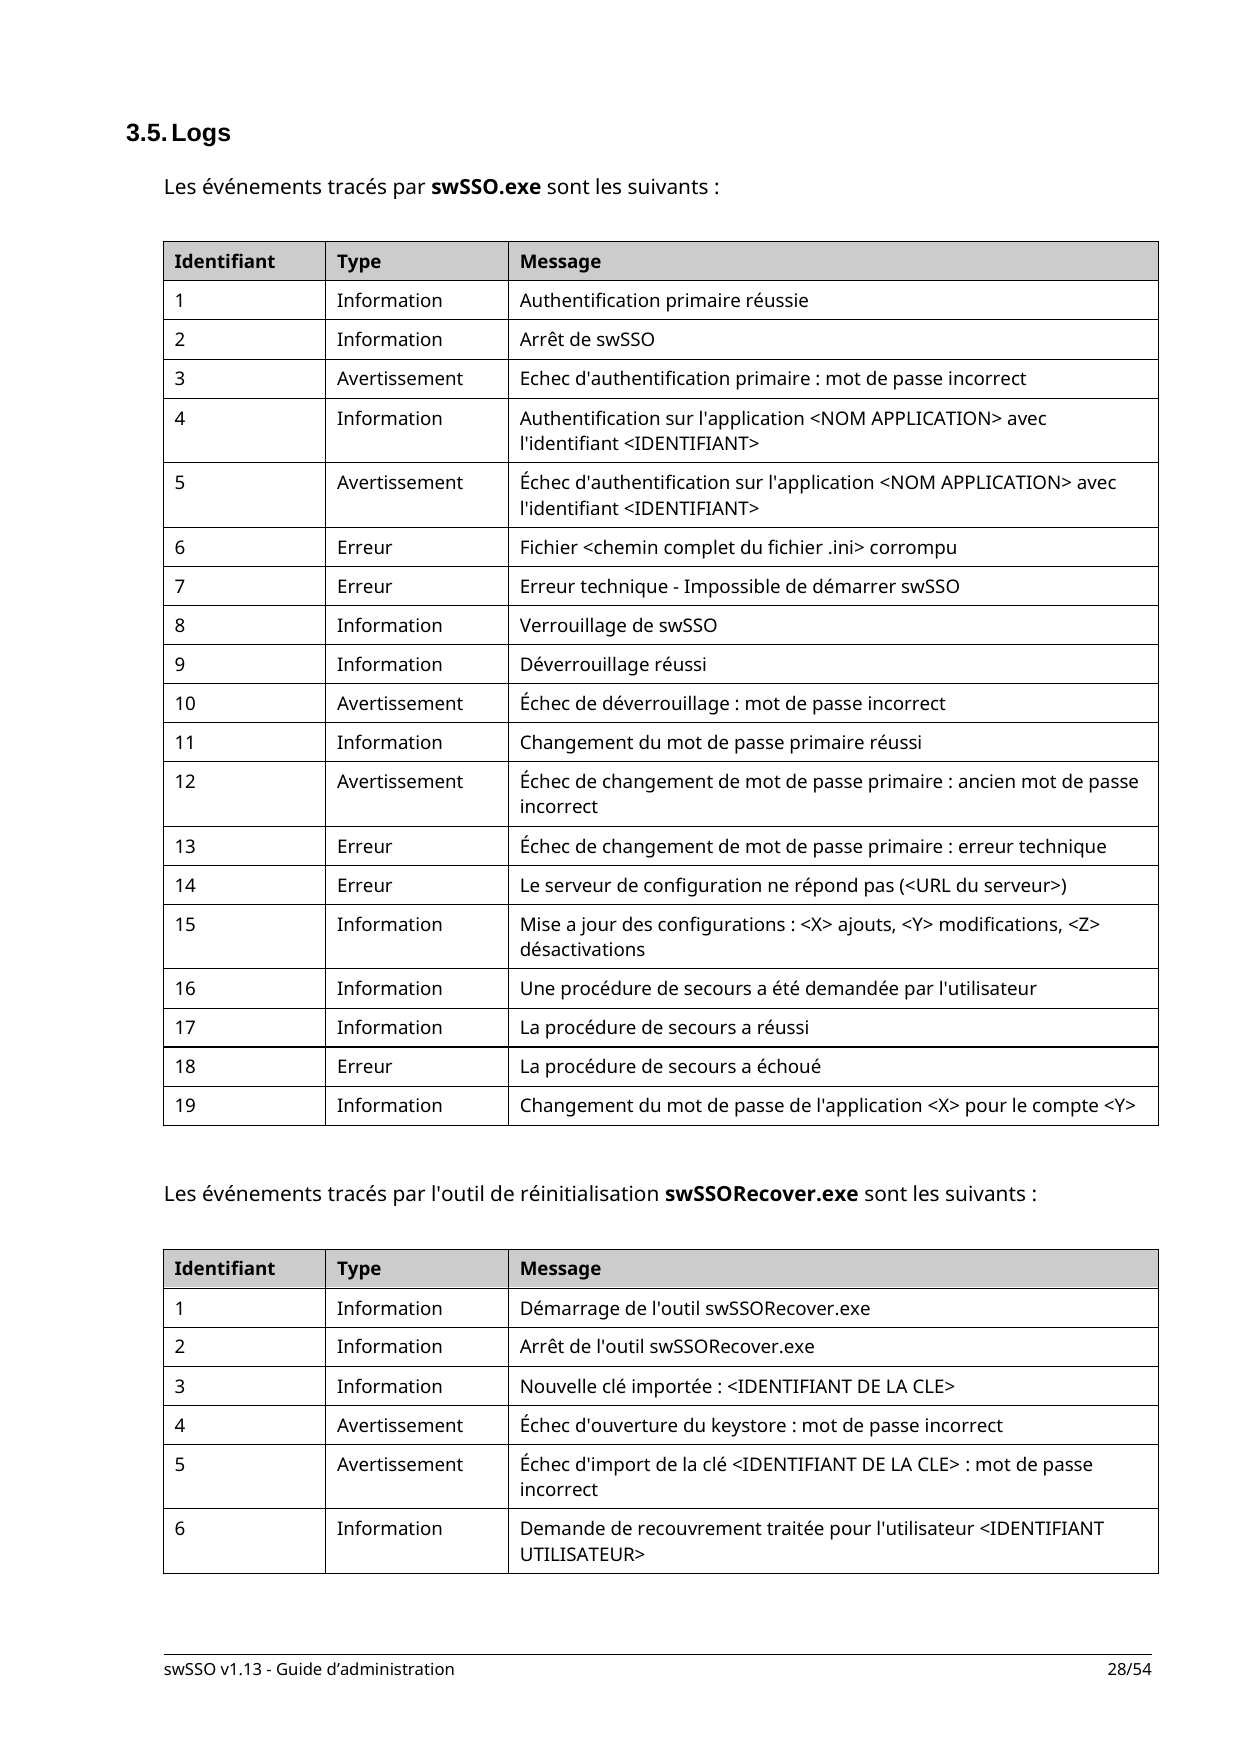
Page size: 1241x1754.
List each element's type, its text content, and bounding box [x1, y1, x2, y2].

table_header Identifiant [164, 1250, 325, 1287]
table_cell Erreur [326, 567, 508, 605]
table_cell 14 [164, 866, 325, 904]
table_cell Information [326, 723, 508, 761]
table_cell Changement du mot de passe de l'application <X> pour le compte <Y> [509, 1087, 1158, 1124]
table_cell Une procédure de secours a été demandée par l'utilisateur [509, 969, 1158, 1007]
table_cell Information [326, 1509, 508, 1573]
table_cell Avertissement [326, 762, 508, 826]
table_cell 12 [164, 762, 325, 826]
table_cell 5 [164, 1445, 325, 1508]
table_cell Echec d'authentification primaire : mot de passe incorrect [509, 360, 1158, 397]
table_cell 5 [164, 463, 325, 527]
table_cell Information [326, 1289, 508, 1327]
table_cell Nouvelle clé importée : <IDENTIFIANT DE LA CLE> [509, 1367, 1158, 1405]
table_cell 2 [164, 1328, 325, 1366]
table_header Type [326, 1250, 508, 1287]
table_cell 6 [164, 1509, 325, 1573]
table_cell Échec de changement de mot de passe primaire : ancien mot de passe incorrect [509, 762, 1158, 826]
table_cell Authentification primaire réussie [509, 281, 1158, 319]
table_cell Avertissement [326, 1406, 508, 1444]
table_cell 1 [164, 1289, 325, 1327]
table_cell 7 [164, 567, 325, 605]
table_cell Changement du mot de passe primaire réussi [509, 723, 1158, 761]
table_cell 6 [164, 528, 325, 566]
table_cell Information [326, 645, 508, 683]
table_cell Erreur [326, 827, 508, 865]
table_cell Information [326, 1087, 508, 1124]
table_header Identifiant [164, 242, 325, 280]
table_cell Information [326, 606, 508, 644]
table_cell Échec de déverrouillage : mot de passe incorrect [509, 684, 1158, 722]
table_cell 16 [164, 969, 325, 1007]
table_cell Authentification sur l'application <NOM APPLICATION> avec l'identifiant <IDENTIFIANT> [509, 399, 1158, 462]
table_cell Démarrage de l'outil swSSORecover.exe [509, 1289, 1158, 1327]
table_cell 18 [164, 1048, 325, 1086]
table_header Message [509, 1250, 1158, 1287]
table_cell 10 [164, 684, 325, 722]
table_header Type [326, 242, 508, 280]
table_cell Avertissement [326, 463, 508, 527]
table_cell Erreur [326, 866, 508, 904]
text Les événements tracés par l'outil de réinitialisation swSSORecover.exe sont les suivants : [164, 1179, 1152, 1207]
table_cell 19 [164, 1087, 325, 1124]
table_cell Erreur [326, 528, 508, 566]
table_cell Avertissement [326, 360, 508, 397]
table_cell 11 [164, 723, 325, 761]
table_cell Information [326, 399, 508, 462]
table_cell 1 [164, 281, 325, 319]
table_cell Avertissement [326, 684, 508, 722]
subtitle Logs [126, 118, 1152, 147]
table_cell Arrêt de swSSO [509, 320, 1158, 358]
table_cell 8 [164, 606, 325, 644]
table_cell 9 [164, 645, 325, 683]
table_cell Déverrouillage réussi [509, 645, 1158, 683]
table_cell 13 [164, 827, 325, 865]
table_cell Mise a jour des configurations : <X> ajouts, <Y> modifications, <Z> désactivations [509, 905, 1158, 968]
table_cell Information [326, 1009, 508, 1046]
table_cell Information [326, 281, 508, 319]
table_cell Information [326, 969, 508, 1007]
table_cell 4 [164, 399, 325, 462]
table_cell Information [326, 905, 508, 968]
table_cell Avertissement [326, 1445, 508, 1508]
table_cell Échec d'ouverture du keystore : mot de passe incorrect [509, 1406, 1158, 1444]
table_cell 2 [164, 320, 325, 358]
table_cell Échec d'import de la clé <IDENTIFIANT DE LA CLE> : mot de passe incorrect [509, 1445, 1158, 1508]
table_cell 3 [164, 1367, 325, 1405]
table_cell 17 [164, 1009, 325, 1046]
table_header Message [509, 242, 1158, 280]
table_cell Verrouillage de swSSO [509, 606, 1158, 644]
table_cell Arrêt de l'outil swSSORecover.exe [509, 1328, 1158, 1366]
table_cell 4 [164, 1406, 325, 1444]
text Les événements tracés par swSSO.exe sont les suivants : [164, 172, 1152, 200]
table_cell 15 [164, 905, 325, 968]
table_cell Erreur technique - Impossible de démarrer swSSO [509, 567, 1158, 605]
table_cell 3 [164, 360, 325, 397]
table_cell La procédure de secours a réussi [509, 1009, 1158, 1046]
table_cell Échec d'authentification sur l'application <NOM APPLICATION> avec l'identifiant <IDENTIFIANT> [509, 463, 1158, 527]
table_cell Le serveur de configuration ne répond pas (<URL du serveur>) [509, 866, 1158, 904]
table_cell Information [326, 1367, 508, 1405]
table_cell La procédure de secours a échoué [509, 1048, 1158, 1086]
table_cell Information [326, 320, 508, 358]
table_cell Demande de recouvrement traitée pour l'utilisateur <IDENTIFIANT UTILISATEUR> [509, 1509, 1158, 1573]
table_cell Fichier <chemin complet du fichier .ini> corrompu [509, 528, 1158, 566]
table_cell Échec de changement de mot de passe primaire : erreur technique [509, 827, 1158, 865]
table_cell Erreur [326, 1048, 508, 1086]
table_cell Information [326, 1328, 508, 1366]
